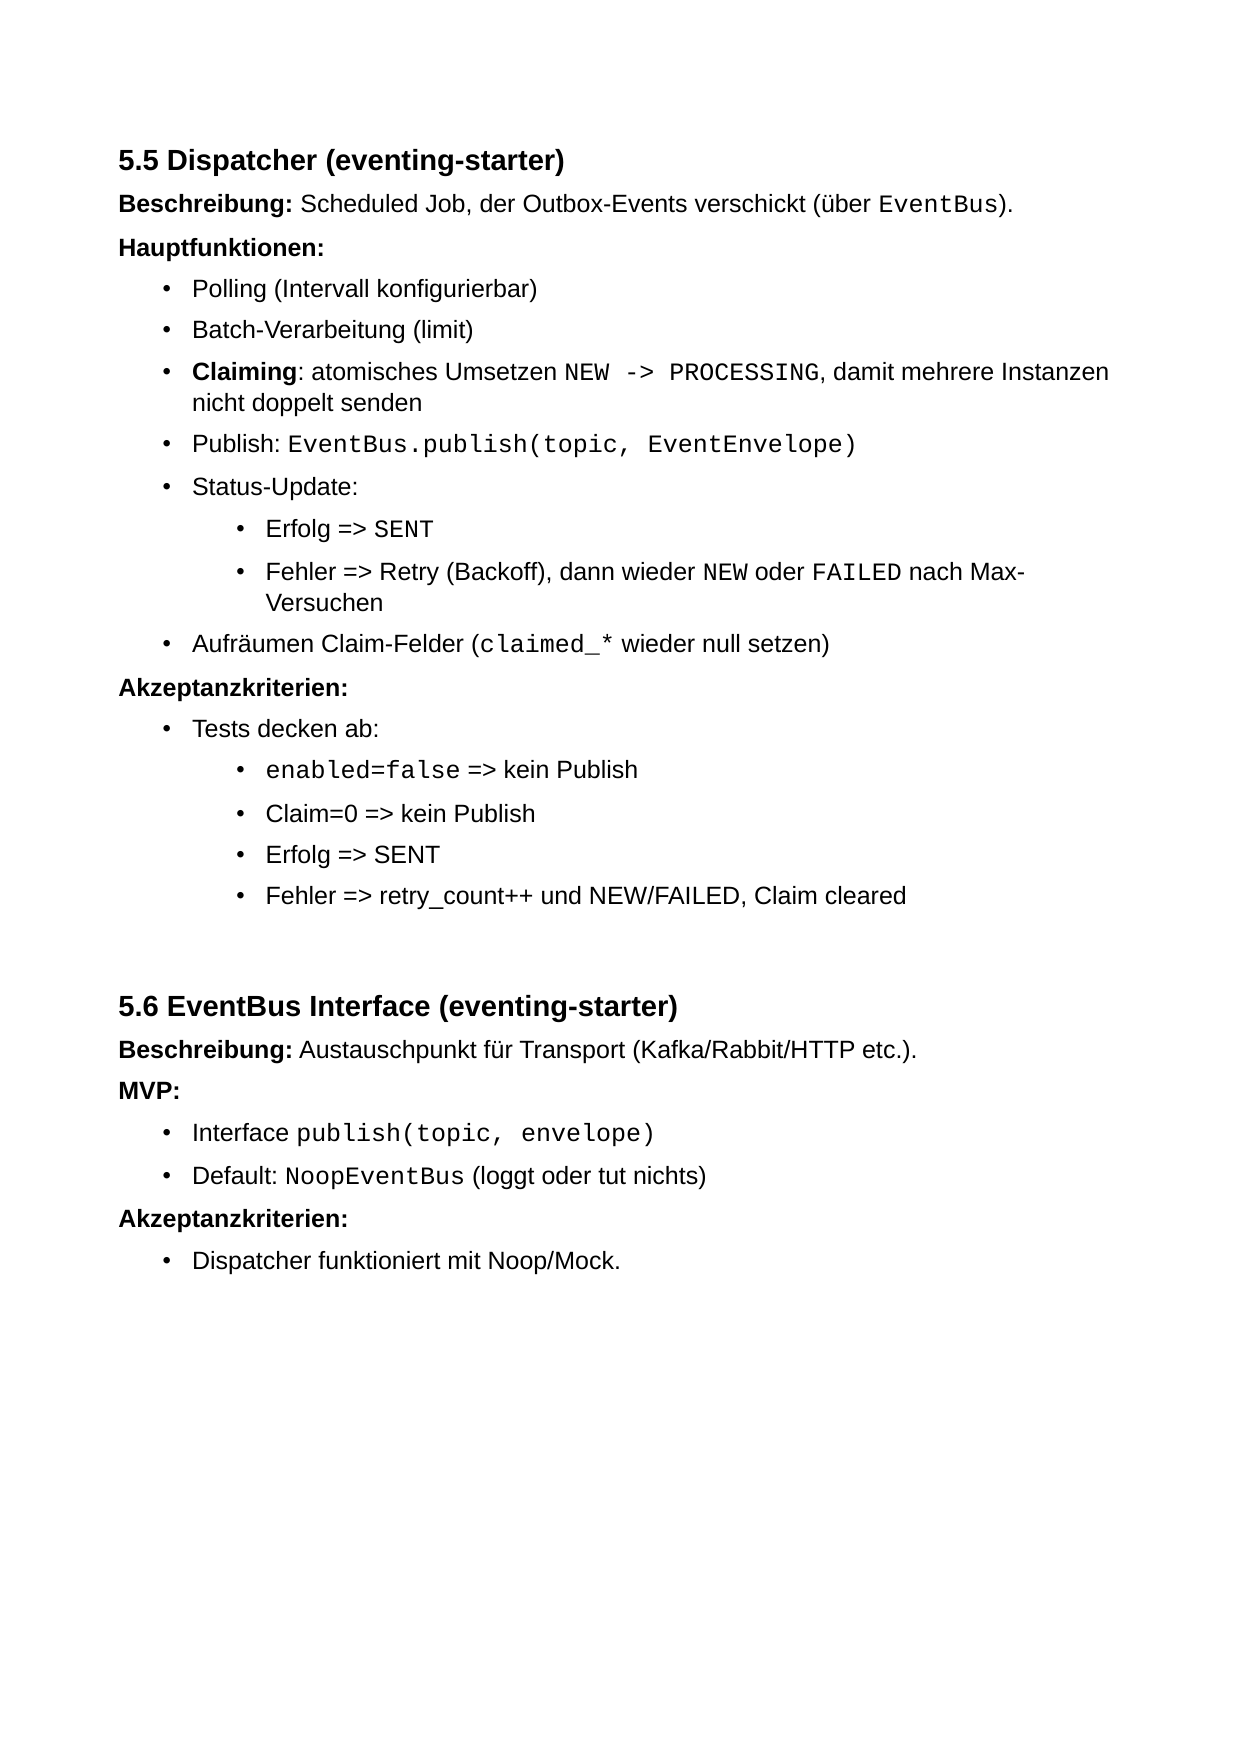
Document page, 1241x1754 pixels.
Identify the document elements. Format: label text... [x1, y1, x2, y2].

list Tests decken ab: [162, 714, 1122, 743]
list Claiming: atomisches Umsetzen NEW -> PROCESSING, damit mehrere Instanzen nicht doppelt senden [162, 357, 1122, 416]
text Beschreibung: Austauschpunkt für Transport (Kafka/Rabbit/HTTP etc.). [118, 1035, 1122, 1064]
text Beschreibung: Scheduled Job, der Outbox-Events verschickt (über EventBus). [118, 189, 1122, 220]
list Publish: EventBus.publish(topic, EventEnvelope) [162, 429, 1122, 460]
text Akzeptanzkriterien: [118, 673, 1122, 701]
subtitle 5.5 Dispatcher (eventing-starter) [118, 143, 1122, 177]
list Aufräumen Claim-Felder (claimed_* wieder null setzen) [162, 629, 1122, 660]
list Interface publish(topic, envelope) [162, 1117, 1122, 1148]
list Erfolg => SENT [236, 513, 1122, 544]
text MVP: [118, 1076, 1122, 1105]
text Hauptfunktionen: [118, 233, 1122, 261]
list Batch-Verarbeitung (limit) [162, 315, 1122, 344]
list Polling (Intervall konfigurierbar) [162, 274, 1122, 303]
subtitle 5.6 EventBus Interface (eventing-starter) [118, 989, 1122, 1022]
list Erfolg => SENT [236, 840, 1122, 869]
list Dispatcher funktioniert mit Noop/Mock. [162, 1246, 1122, 1274]
list Status-Update: [162, 472, 1122, 501]
list Fehler => retry_count++ und NEW/FAILED, Claim cleared [236, 881, 1122, 910]
list Fehler => Retry (Backoff), dann wieder NEW oder FAILED nach Max-Versuchen [236, 557, 1122, 617]
list enabled=false => kein Publish [236, 755, 1122, 786]
list Claim=0 => kein Publish [236, 799, 1122, 827]
text Akzeptanzkriterien: [118, 1204, 1122, 1233]
list Default: NoopEventBus (loggt oder tut nichts) [162, 1161, 1122, 1192]
